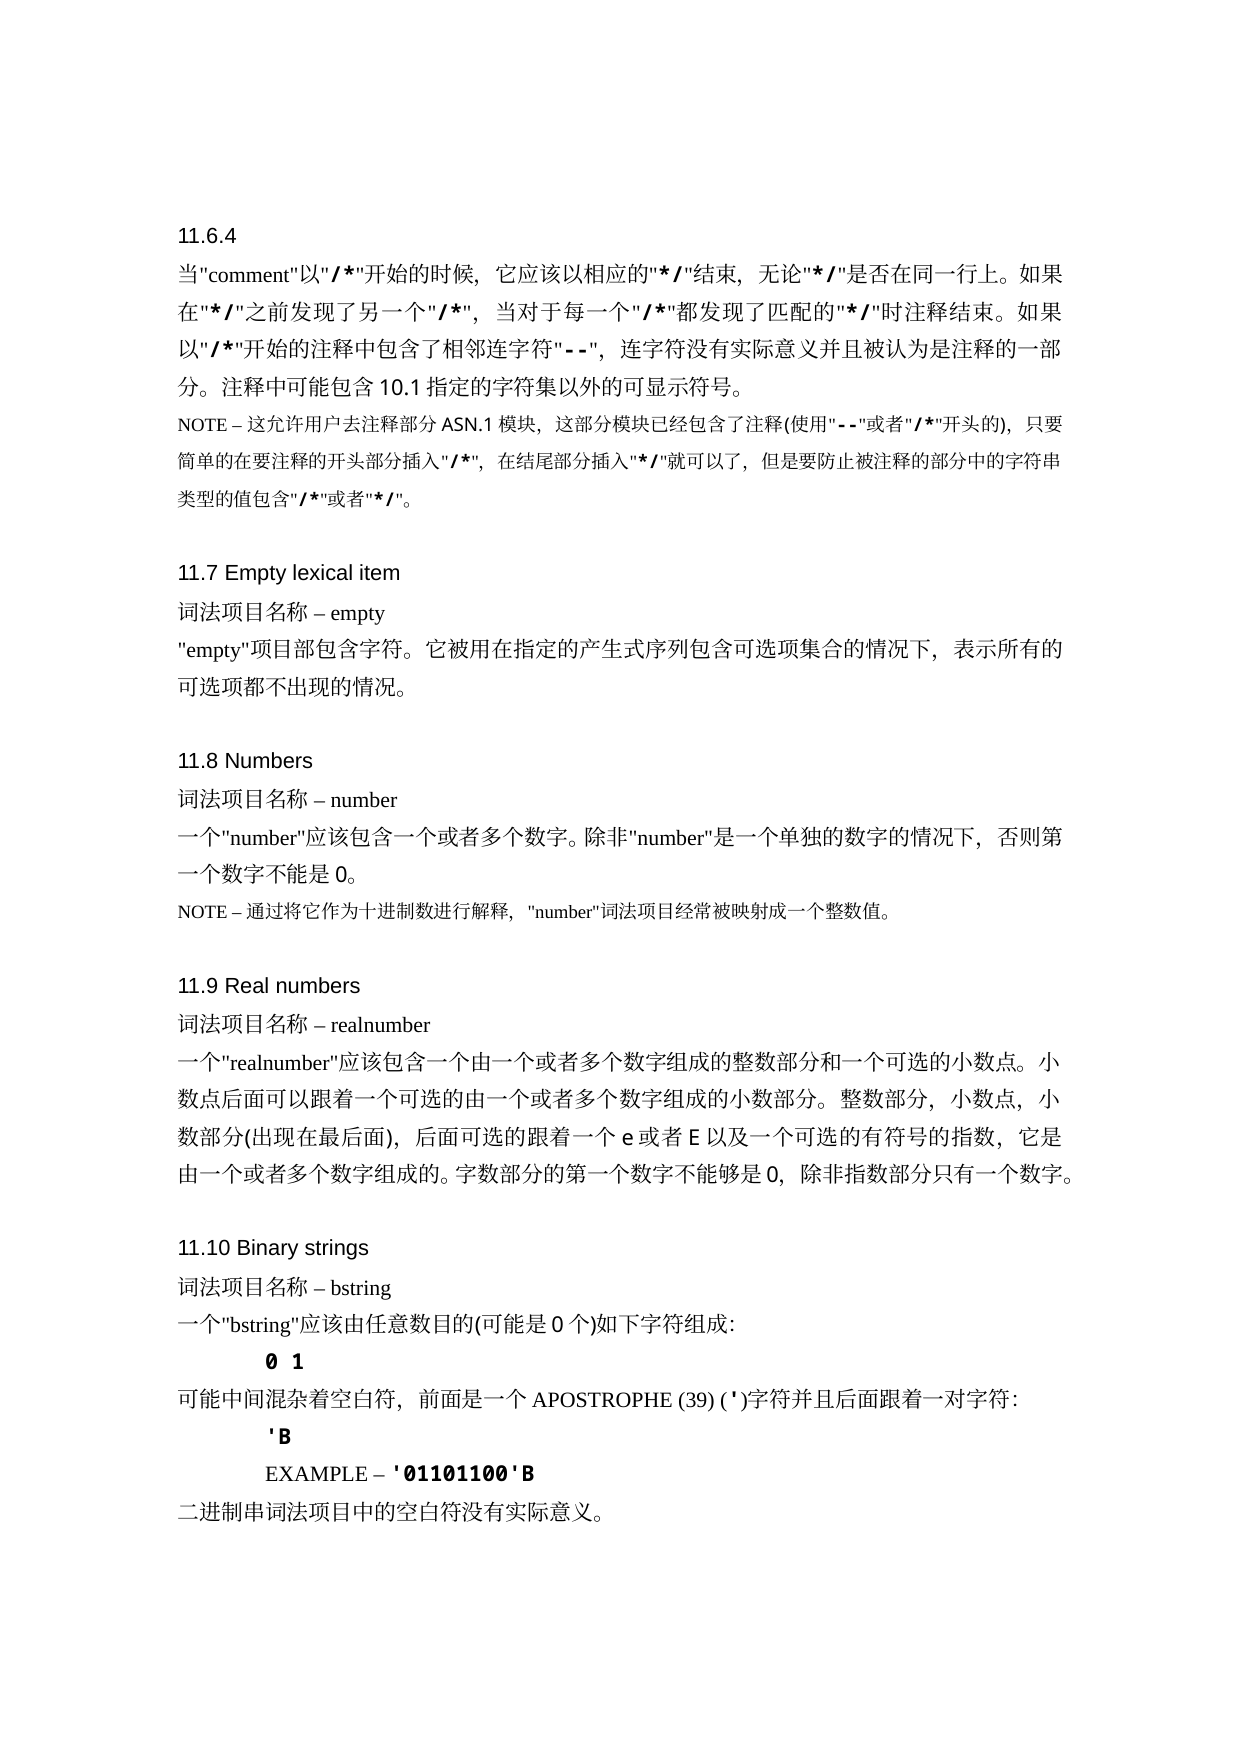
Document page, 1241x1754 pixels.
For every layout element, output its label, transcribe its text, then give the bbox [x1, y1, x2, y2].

subtitle 11.9 Real numbers [177, 967, 1063, 1004]
text 词法项目名称 – empty [177, 592, 1063, 629]
text 可能中间混杂着空白符，前面是一个APOSTROPHE (39) (')字符并且后面跟着一对字符： [177, 1379, 1063, 1417]
subtitle 11.6.4 [177, 217, 1063, 254]
subtitle 11.7 Empty lexical item [177, 554, 1063, 592]
text "empty"项目部包含字符。它被用在指定的产生式序列包含可选项集合的情况下，表示所有的可选项都不出现的情况。 [177, 629, 1063, 704]
text 词法项目名称 – realnumber [177, 1004, 1063, 1042]
text NOTE – 通过将它作为十进制数进行解释，"number"词法项目经常被映射成一个整数值。 [177, 892, 1063, 929]
text 一个"bstring"应该由任意数目的(可能是0个)如下字符组成： [177, 1304, 1063, 1342]
subtitle 11.8 Numbers [177, 742, 1063, 779]
text 'B [177, 1417, 1063, 1454]
text 一个"realnumber"应该包含一个由一个或者多个数字组成的整数部分和一个可选的小数点。小数点后面可以跟着一个可选的由一个或者多个数字组成的小数部分。整数部分，小数点，小数部分(出现在最后面)，后面可选的跟着一个e或者E以及一个可选的有符号的指数，它是由一个或者多个数字组成的。字数部分的第一个数字不能够是0，除非指数部分只有一个数字。 [177, 1042, 1063, 1192]
text 词法项目名称 – number [177, 779, 1063, 817]
text 0 1 [177, 1342, 1063, 1379]
text NOTE – 这允许用户去注释部分ASN.1模块，这部分模块已经包含了注释(使用"--"或者"/*"开头的)，只要简单的在要注释的开头部分插入"/*"，在结尾部分插入"*/"就可以了，但是要防止被注释的部分中的字符串类型的值包含"/*"或者"*/"。 [177, 404, 1063, 517]
text 当"comment"以"/*"开始的时候，它应该以相应的"*/"结束，无论"*/"是否在同一行上。如果在"*/"之前发现了另一个"/*"，当对于每一个"/*"都发现了匹配的"*/"时注释结束。如果以"/*"开始的注释中包含了相邻连字符"--"，连字符没有实际意义并且被认为是注释的一部分。注释中可能包含10.1指定的字符集以外的可显示符号。 [177, 254, 1063, 404]
text 词法项目名称 – bstring [177, 1267, 1063, 1304]
text 一个"number"应该包含一个或者多个数字。除非"number"是一个单独的数字的情况下，否则第一个数字不能是0。 [177, 817, 1063, 892]
text EXAMPLE – '01101100'B [177, 1454, 1063, 1492]
text 二进制串词法项目中的空白符没有实际意义。 [177, 1492, 1063, 1529]
subtitle 11.10 Binary strings [177, 1229, 1063, 1267]
